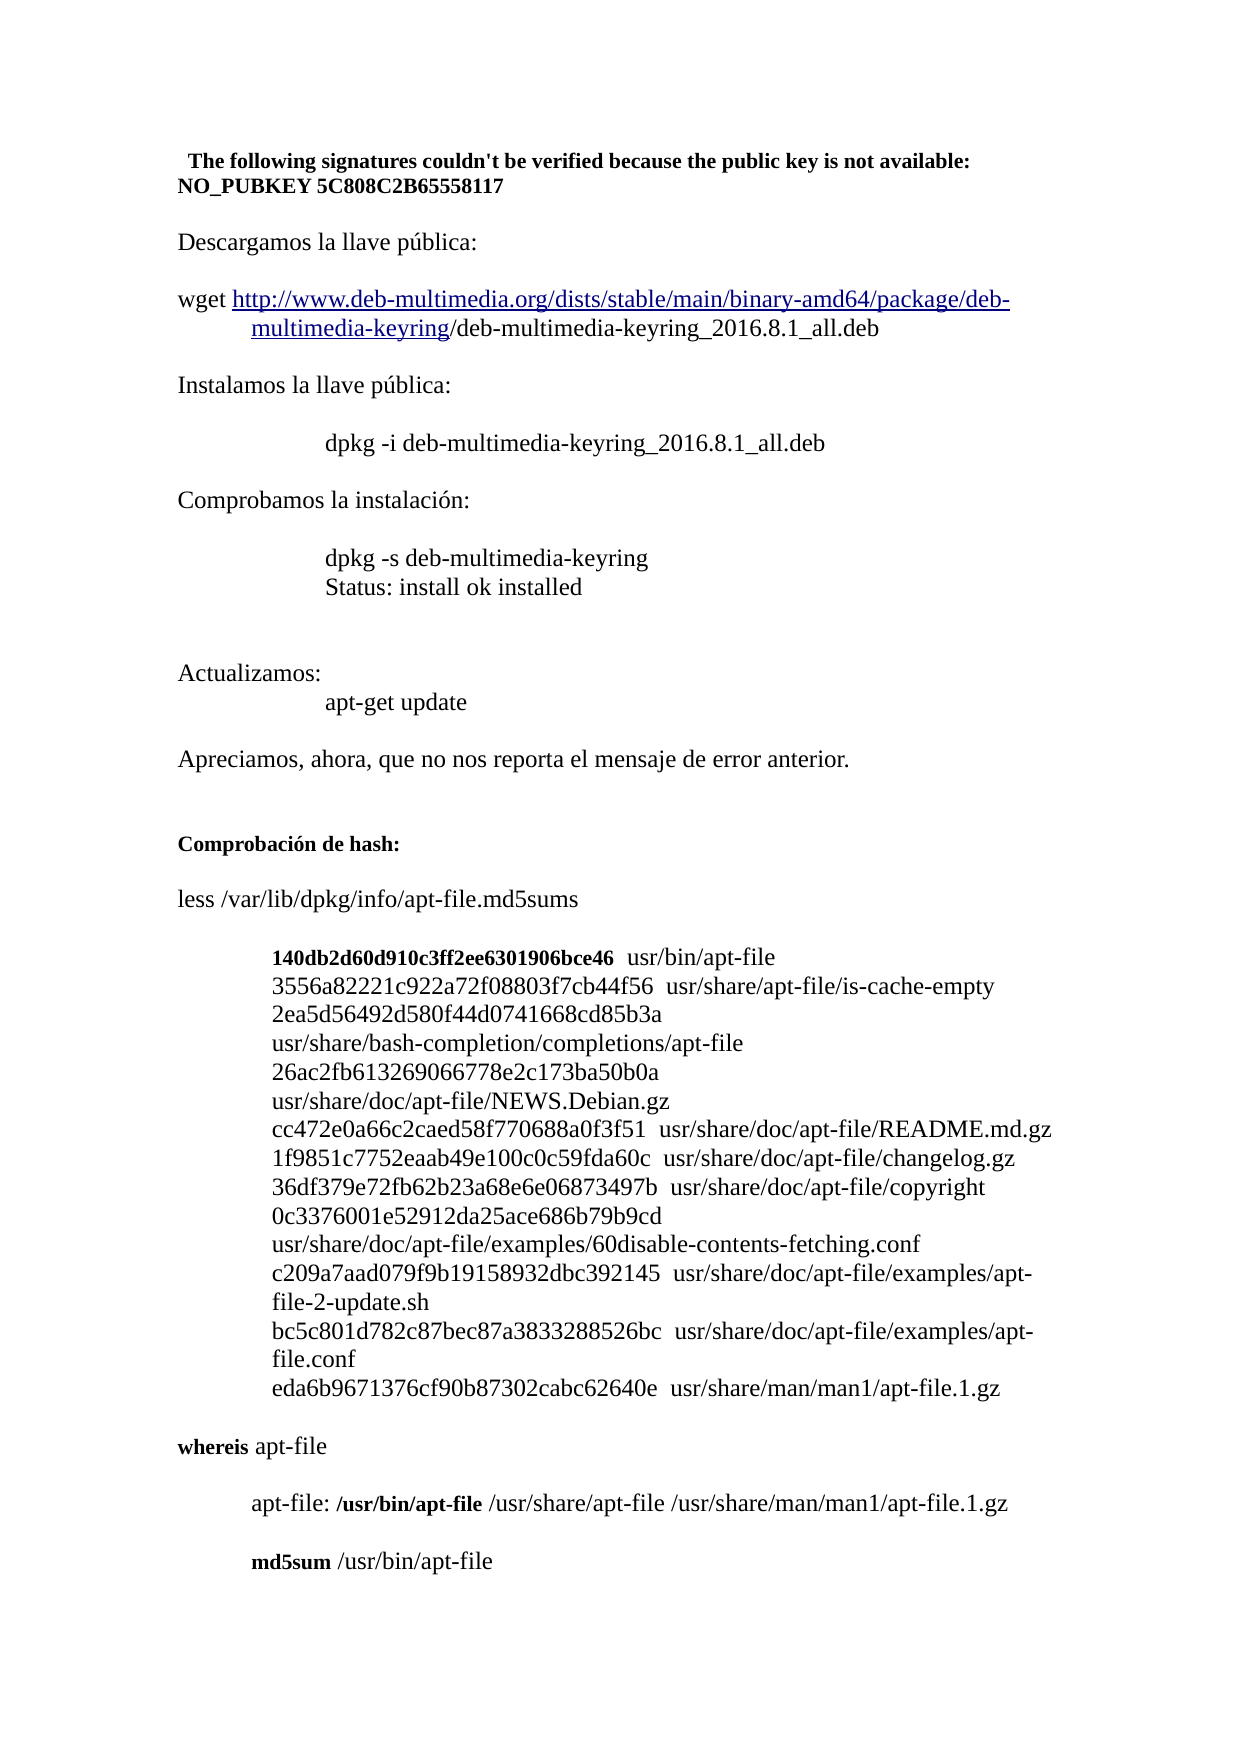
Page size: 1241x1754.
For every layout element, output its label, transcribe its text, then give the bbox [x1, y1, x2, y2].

text dpkg -s deb-multimedia-keyring [177, 543, 1063, 572]
text md5sum /usr/bin/apt-file [177, 1546, 1063, 1574]
text less /var/lib/dpkg/info/apt-file.md5sums [177, 884, 1063, 913]
text Descargamos la llave pública: [177, 227, 1063, 256]
text 140db2d60d910c3ff2ee6301906bce46 usr/bin/apt-file [272, 942, 1063, 971]
text 36df379e72fb62b23a68e6e06873497b usr/share/doc/apt-file/copyright [272, 1172, 1063, 1201]
text cc472e0a66c2caed58f770688a0f3f51 usr/share/doc/apt-file/README.md.gz [272, 1114, 1063, 1143]
text Instalamos la llave pública: [177, 371, 1063, 399]
text 2ea5d56492d580f44d0741668cd85b3a usr/share/bash-completion/completions/apt-file [272, 999, 1063, 1057]
text 0c3376001e52912da25ace686b79b9cd usr/share/doc/apt-file/examples/60disable-contents-fetching.conf [272, 1201, 1063, 1258]
text wget http://www.deb-multimedia.org/dists/stable/main/binary-amd64/package/deb- multimedia-keyring/deb-multimedia-keyring_2016.8.1_all.deb [177, 284, 1063, 342]
text whereis apt-file [177, 1431, 1063, 1459]
text 1f9851c7752eaab49e100c0c59fda60c usr/share/doc/apt-file/changelog.gz [272, 1143, 1063, 1172]
text Apreciamos, ahora, que no nos reporta el mensaje de error anterior. [177, 744, 1063, 773]
text Actualizamos: [177, 658, 1063, 687]
text apt-file: /usr/bin/apt-file /usr/share/apt-file /usr/share/man/man1/apt-file.1.gz [177, 1488, 1063, 1517]
text bc5c801d782c87bec87a3833288526bc usr/share/doc/apt-file/examples/apt-file.conf [272, 1316, 1063, 1373]
text Comprobamos la instalación: [177, 486, 1063, 514]
text dpkg -i deb-multimedia-keyring_2016.8.1_all.deb [177, 428, 1063, 457]
text Status: install ok installed [177, 572, 1063, 601]
text apt-get update [177, 687, 1063, 716]
text 3556a82221c922a72f08803f7cb44f56 usr/share/apt-file/is-cache-empty [272, 971, 1063, 999]
text c209a7aad079f9b19158932dbc392145 usr/share/doc/apt-file/examples/apt-file-2-update.sh [272, 1258, 1063, 1316]
text 26ac2fb613269066778e2c173ba50b0a usr/share/doc/apt-file/NEWS.Debian.gz [272, 1057, 1063, 1114]
text eda6b9671376cf90b87302cabc62640e usr/share/man/man1/apt-file.1.gz [272, 1373, 1063, 1402]
text Comprobación de hash: [177, 831, 1063, 856]
text The following signatures couldn't be verified because the public key is not available: NO_PUBKEY 5C808C2B65558117 [177, 148, 1063, 198]
